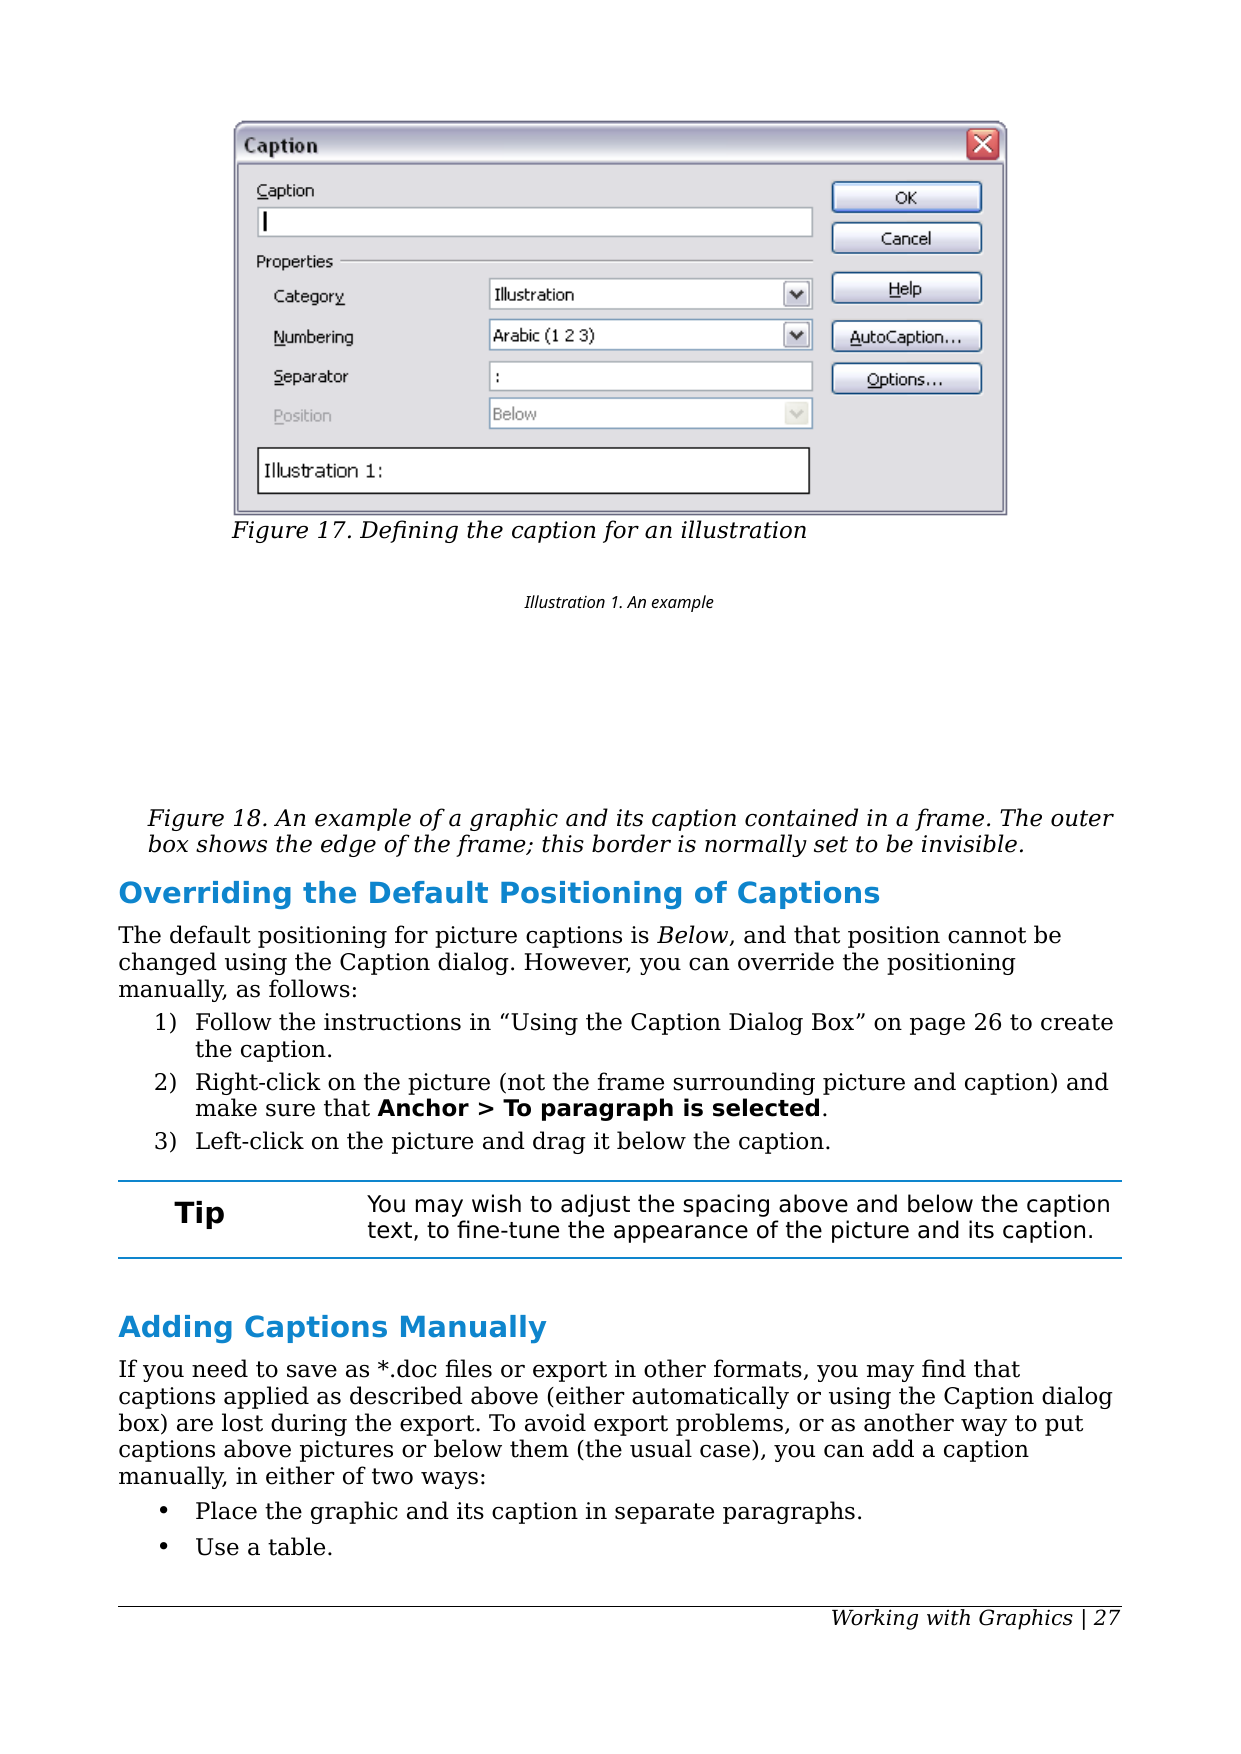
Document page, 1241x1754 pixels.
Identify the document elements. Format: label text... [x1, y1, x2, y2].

list If you need to save as *.doc files or export in other formats, you may find that captions applied as described above (either automatically or using the Caption dialog box) are lost during the export. To avoid export problems, or as another way to put captions above pictures or below them (the usual case), you can add a caption manually, in either of two ways: [118, 1356, 1122, 1490]
list The default positioning for picture captions is Below, and that position cannot be changed using the Caption dialog. However, you can override the positioning manually, as follows: [118, 923, 1122, 1003]
table_header Tip [118, 1182, 281, 1257]
list Follow the instructions in “Using the Caption Dialog Box” on page 26 to create the caption. [177, 1009, 1122, 1062]
subtitle Overriding the Default Positioning of Captions [118, 876, 1122, 910]
text Figure 17. Defining the caption for an illustration [232, 517, 1008, 544]
text Illustration 1. An example [337, 591, 904, 613]
picture [231, 118, 1009, 517]
list Use a table. [156, 1532, 1122, 1561]
list Left-click on the picture and drag it below the caption. [177, 1128, 1122, 1155]
subtitle Adding Captions Manually [118, 1310, 1122, 1344]
list Right-click on the picture (not the frame surrounding picture and caption) and make sure that Anchor > To paragraph is selected. [177, 1069, 1122, 1122]
list Place the graphic and its caption in separate paragraphs. [156, 1496, 1122, 1525]
table_header You may wish to adjust the spacing above and below the caption text, to fine-tune the appearance of the picture and its caption. [281, 1182, 1122, 1257]
text Figure 18. An example of a graphic and its caption contained in a frame. The outer box shows the edge of the frame; this border is normally set to be invisible. [148, 805, 1122, 858]
